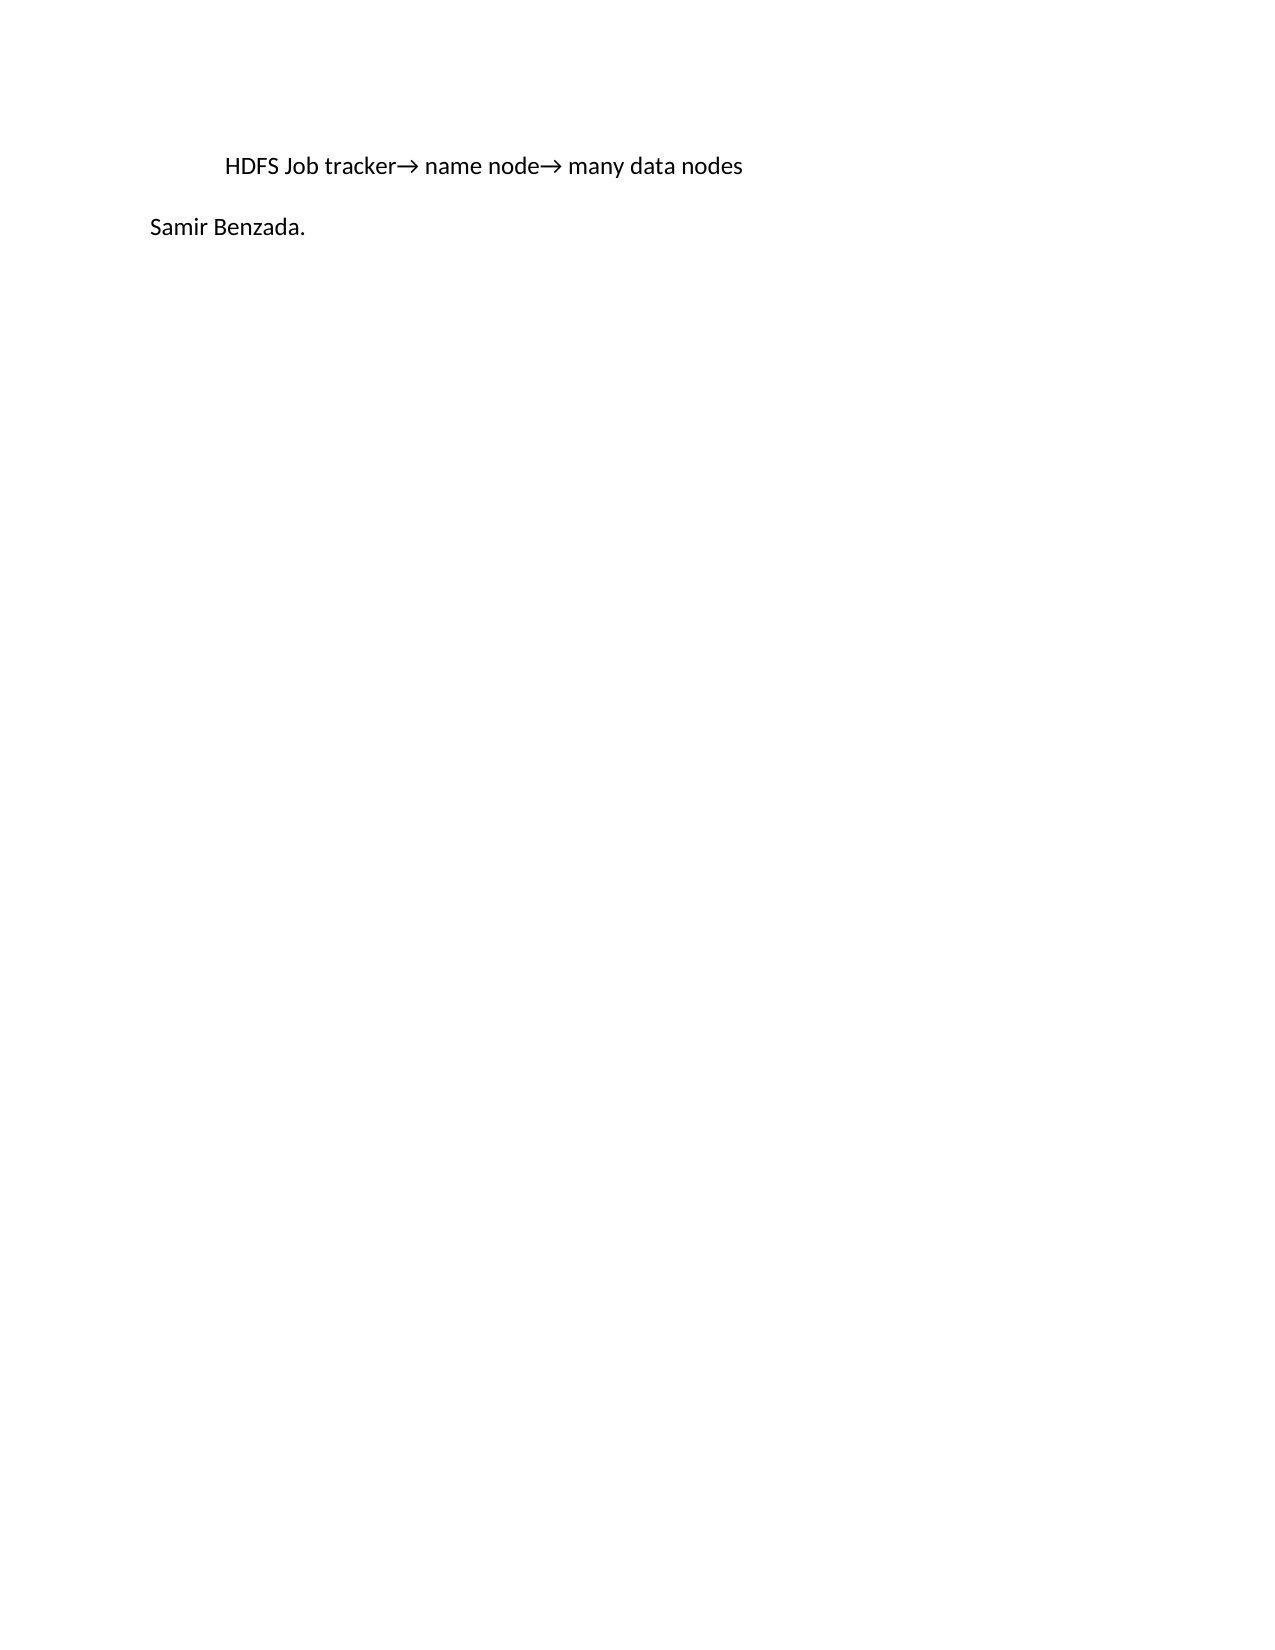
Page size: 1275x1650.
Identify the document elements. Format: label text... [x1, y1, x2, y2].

text Samir Benzada. [150, 211, 1125, 242]
list HDFS Job tracker→ name node→ many data nodes [187, 150, 1125, 181]
